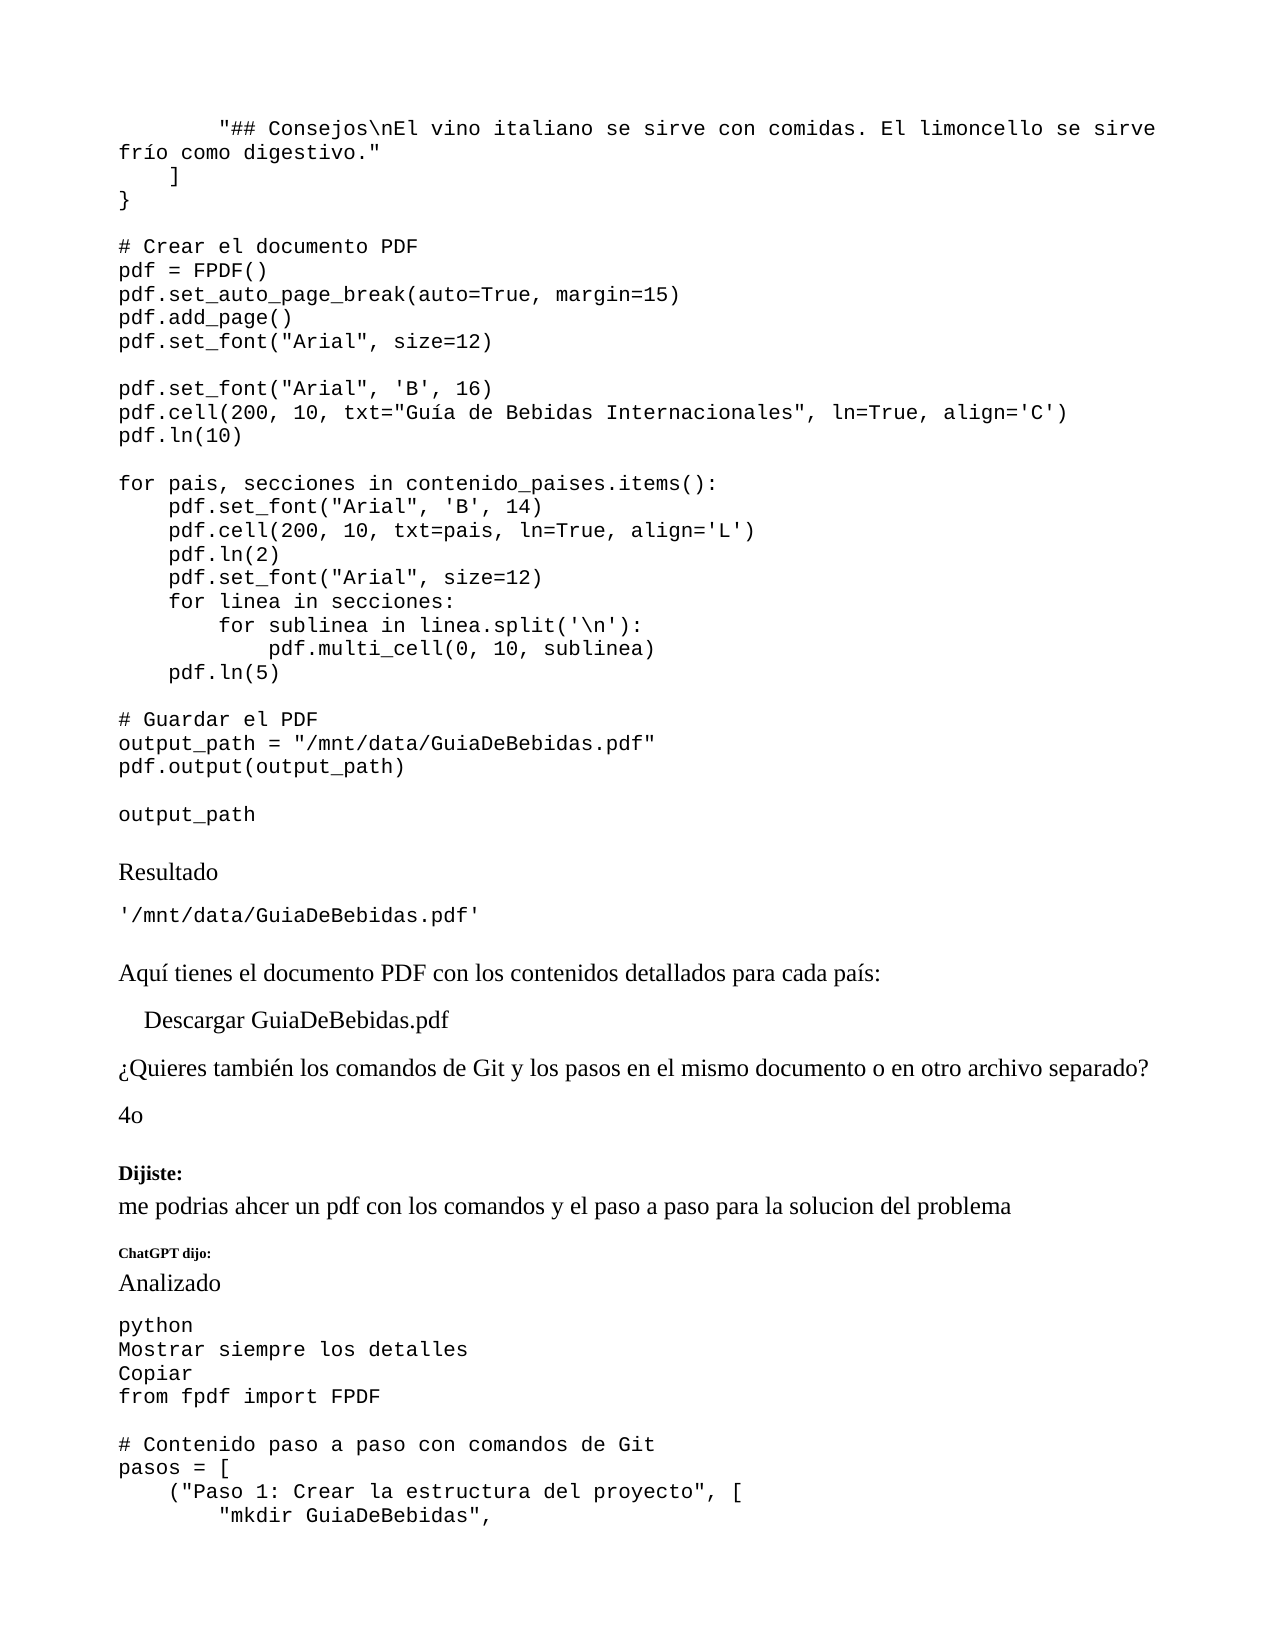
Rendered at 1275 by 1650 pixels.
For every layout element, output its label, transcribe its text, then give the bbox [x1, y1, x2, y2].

subtitle Dijiste: [118, 1161, 1157, 1185]
text pdf.add_page() [118, 307, 1157, 331]
text Mostrar siempre los detalles [118, 1339, 1157, 1363]
text } [118, 189, 1157, 213]
text pdf.ln(2) [118, 544, 1157, 567]
text me podrias ahcer un pdf con los comandos y el paso a paso para la solucion del problema [118, 1191, 1157, 1220]
text output_path [118, 804, 1157, 827]
text # Crear el documento PDF [118, 236, 1157, 260]
text pasos = [ [118, 1457, 1157, 1481]
text pdf.set_auto_page_break(auto=True, margin=15) [118, 284, 1157, 307]
text pdf.set_font("Arial", size=12) [118, 567, 1157, 591]
text pdf.cell(200, 10, txt="Guía de Bebidas Internacionales", ln=True, align='C') [118, 402, 1157, 426]
text 4o [118, 1101, 1157, 1129]
text ] [118, 165, 1157, 189]
text ¿Quieres también los comandos de Git y los pasos en el mismo documento o en otro archivo separado? [118, 1053, 1157, 1082]
text output_path = "/mnt/data/GuiaDeBebidas.pdf" [118, 733, 1157, 757]
text pdf.set_font("Arial", 'B', 16) [118, 378, 1157, 402]
text Aquí tienes el documento PDF con los contenidos detallados para cada país: [118, 958, 1157, 986]
text # Contenido paso a paso con comandos de Git [118, 1434, 1157, 1457]
text pdf = FPDF() [118, 260, 1157, 284]
text for pais, secciones in contenido_paises.items(): [118, 473, 1157, 496]
text Copiar [118, 1363, 1157, 1386]
text 📄 Descargar GuiaDeBebidas.pdf [118, 1005, 1157, 1034]
text "## Consejos\nEl vino italiano se sirve con comidas. El limoncello se sirve frío como digestivo." [118, 118, 1157, 165]
text pdf.ln(10) [118, 426, 1157, 449]
text for linea in secciones: [118, 591, 1157, 615]
text pdf.ln(5) [118, 662, 1157, 686]
text pdf.output(output_path) [118, 757, 1157, 780]
text Resultado [118, 857, 1157, 886]
text for sublinea in linea.split('\n'): [118, 615, 1157, 638]
subtitle ChatGPT dijo: [118, 1245, 1157, 1262]
text python [118, 1315, 1157, 1339]
text pdf.cell(200, 10, txt=pais, ln=True, align='L') [118, 520, 1157, 544]
text # Guardar el PDF [118, 709, 1157, 733]
text pdf.set_font("Arial", 'B', 14) [118, 496, 1157, 520]
text '/mnt/data/GuiaDeBebidas.pdf' [118, 904, 1157, 928]
text "mkdir GuiaDeBebidas", [118, 1504, 1157, 1528]
text pdf.set_font("Arial", size=12) [118, 331, 1157, 354]
text ("Paso 1: Crear la estructura del proyecto", [ [118, 1481, 1157, 1504]
text Analizado [118, 1268, 1157, 1297]
text pdf.multi_cell(0, 10, sublinea) [118, 638, 1157, 662]
text from fpdf import FPDF [118, 1386, 1157, 1410]
